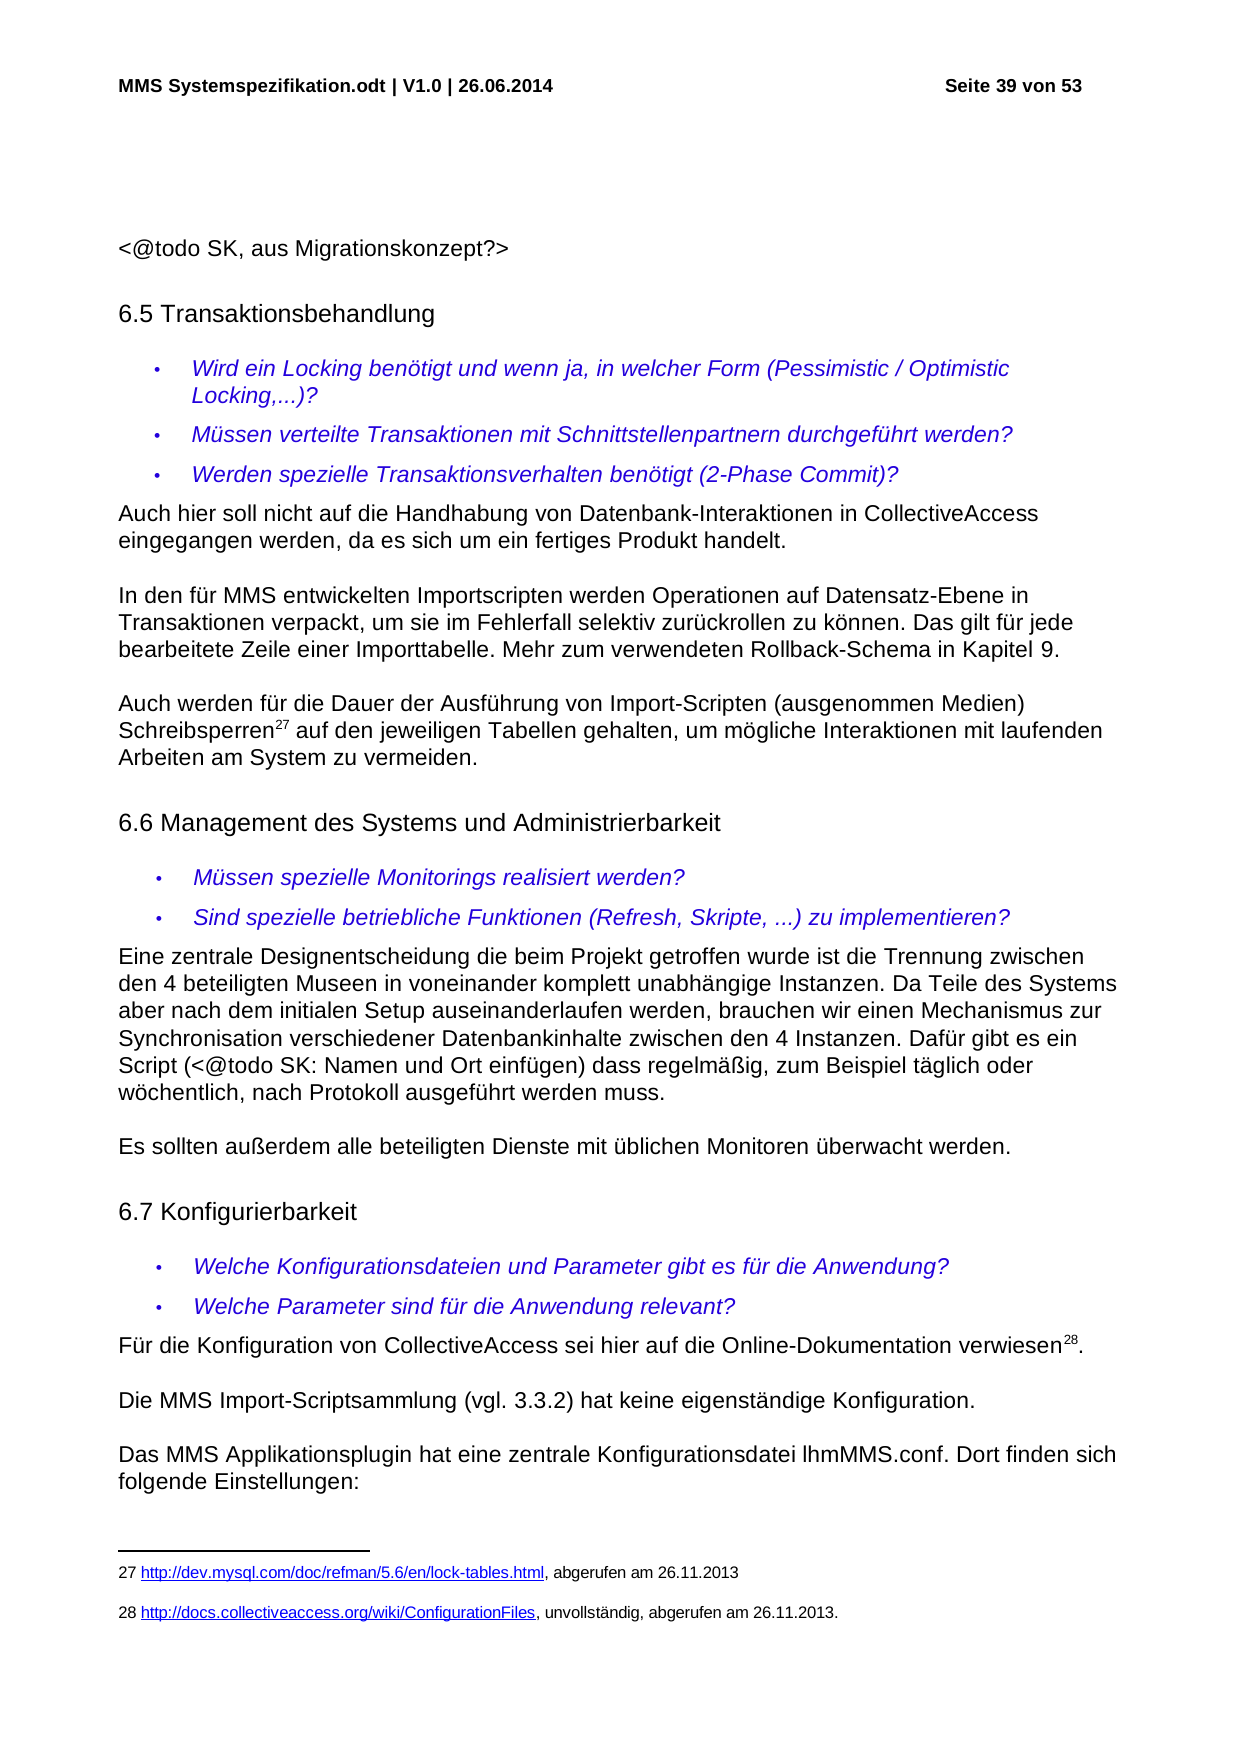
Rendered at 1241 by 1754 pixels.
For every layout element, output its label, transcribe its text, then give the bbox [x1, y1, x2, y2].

list Sind spezielle betriebliche Funktionen (Refresh, Skripte, ...) zu implementieren? [156, 903, 1122, 930]
text http://docs.collectiveaccess.org/wiki/ConfigurationFiles, unvollständig, abgerufen am 26.11.2013. [118, 1596, 1122, 1623]
subtitle Konfigurierbarkeit [43, 1199, 1122, 1226]
text Die MMS Import-Scriptsammlung (vgl. 3.3.2) hat keine eigenständige Konfiguration. [118, 1386, 1122, 1413]
text Für die Konfiguration von CollectiveAccess sei hier auf die Online-Dokumentation verwiesen. [118, 1332, 1122, 1359]
text Eine zentrale Designentscheidung die beim Projekt getroffen wurde ist die Trennung zwischen den 4 beteiligten Museen in voneinander komplett unabhängige Instanzen. Da Teile des Systems aber nach dem initialen Setup auseinanderlaufen werden, brauchen wir einen Mechanismus zur Synchronisation verschiedener Datenbankinhalte zwischen den 4 Instanzen. Dafür gibt es ein Script (<@todo SK: Namen und Ort einfügen) dass regelmäßig, zum Beispiel täglich oder wöchentlich, nach Protokoll ausgeführt werden muss. [118, 943, 1122, 1105]
text Auch hier soll nicht auf die Handhabung von Datenbank-Interaktionen in CollectiveAccess eingegangen werden, da es sich um ein fertiges Produkt handelt. [118, 500, 1122, 554]
list Welche Parameter sind für die Anwendung relevant? [156, 1292, 1122, 1319]
text http://dev.mysql.com/doc/refman/5.6/en/lock-tables.html, abgerufen am 26.11.2013 [118, 1557, 1122, 1584]
text Das MMS Applikationsplugin hat eine zentrale Konfigurationsdatei lhmMMS.conf. Dort finden sich folgende Einstellungen: [118, 1440, 1122, 1494]
subtitle Transaktionsbehandlung [43, 301, 1122, 328]
list Müssen spezielle Monitorings realisiert werden? [156, 864, 1122, 891]
subtitle Management des Systems und Administrierbarkeit [43, 810, 1122, 837]
text Auch werden für die Dauer der Ausführung von Import-Scripten (ausgenommen Medien) Schreibsperren auf den jeweiligen Tabellen gehalten, um mögliche Interaktionen mit laufenden Arbeiten am System zu vermeiden. [118, 689, 1122, 771]
list Werden spezielle Transaktionsverhalten benötigt (2-Phase Commit)? [154, 460, 1122, 487]
list Müssen verteilte Transaktionen mit Schnittstellenpartnern durchgeführt werden? [154, 421, 1122, 448]
text <@todo SK, aus Migrationskonzept?> [118, 234, 1122, 261]
list Wird ein Locking benötigt und wenn ja, in welcher Form (Pessimistic / Optimistic Locking,...)? [154, 354, 1122, 408]
list Welche Konfigurationsdateien und Parameter gibt es für die Anwendung? [156, 1253, 1122, 1280]
text In den für MMS entwickelten Importscripten werden Operationen auf Datensatz-Ebene in Transaktionen verpackt, um sie im Fehlerfall selektiv zurückrollen zu können. Das gilt für jede bearbeitete Zeile einer Importtabelle. Mehr zum verwendeten Rollback-Schema in Kapitel 9. [118, 581, 1122, 662]
text Es sollten außerdem alle beteiligten Dienste mit üblichen Monitoren überwacht werden. [118, 1132, 1122, 1159]
